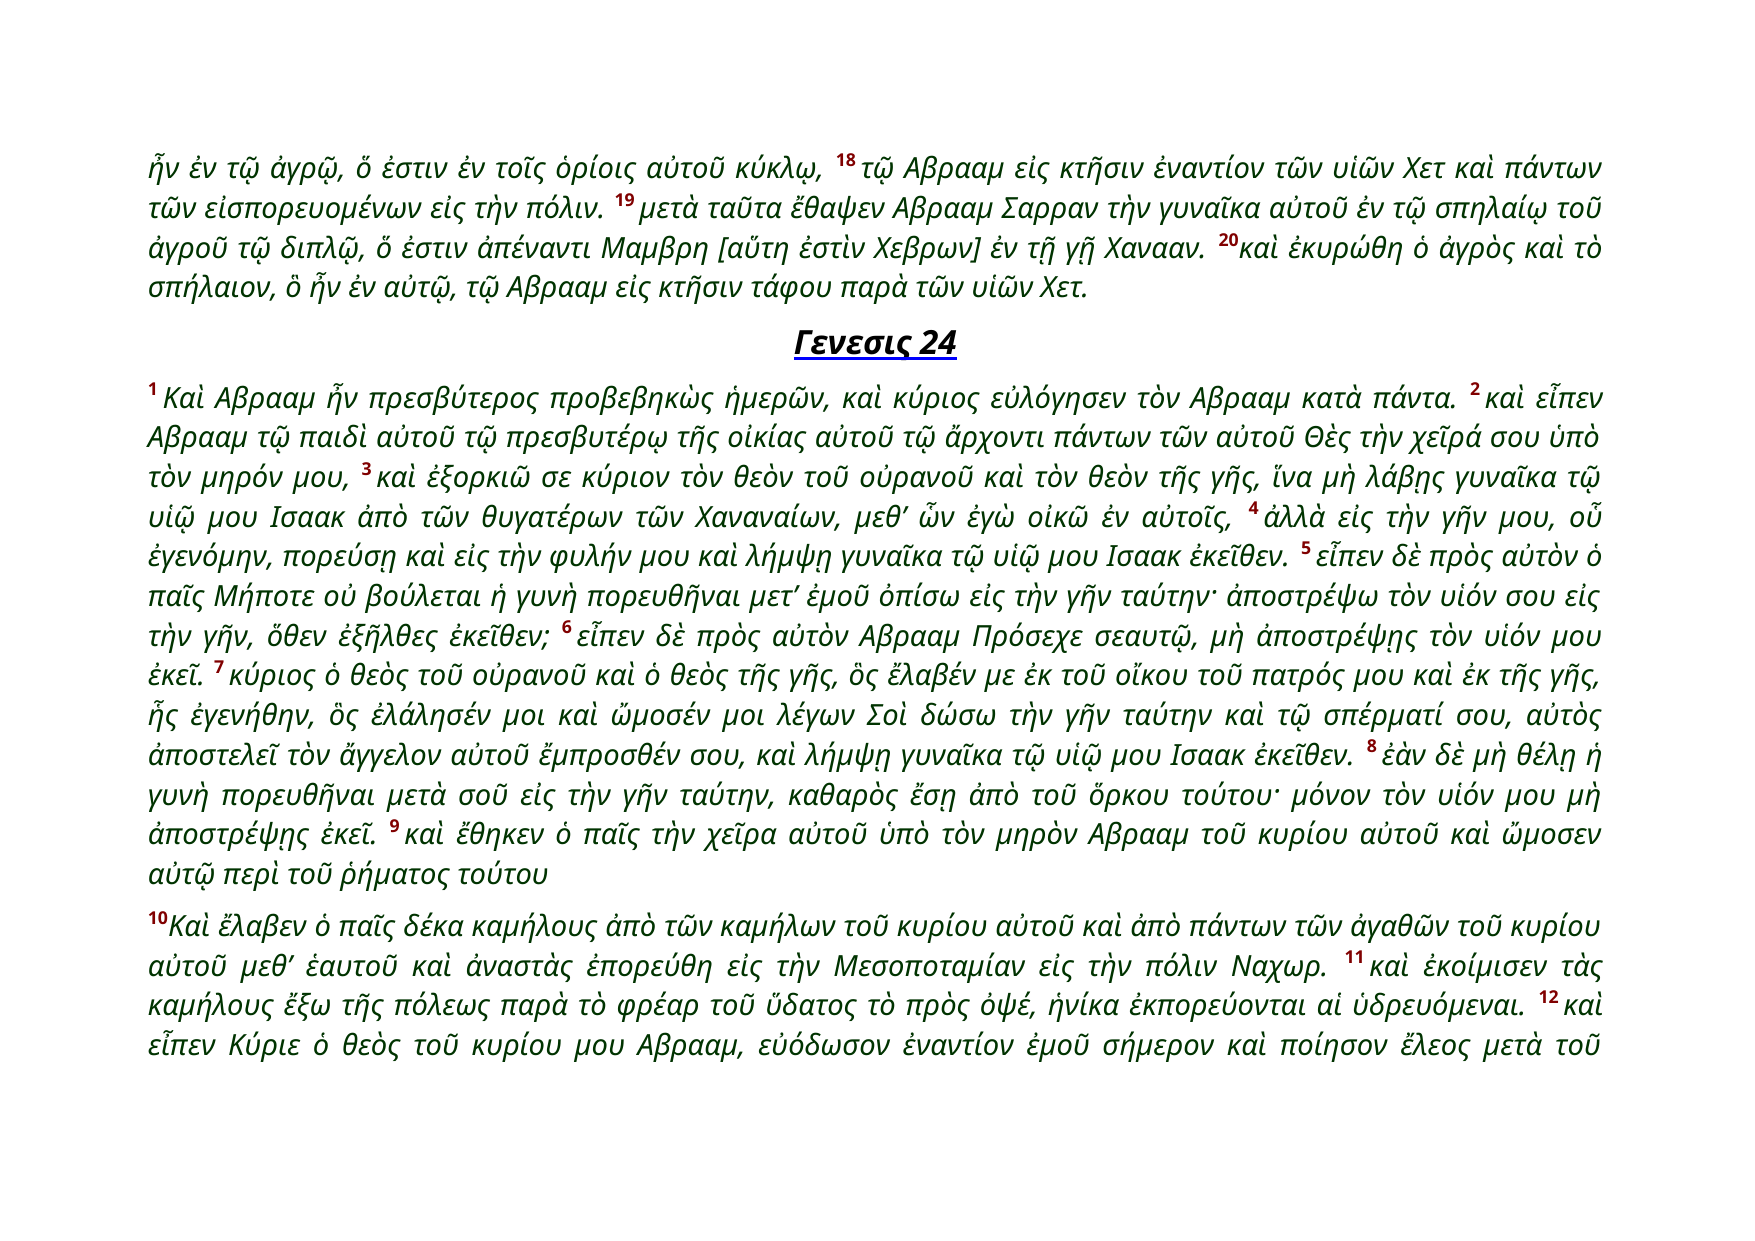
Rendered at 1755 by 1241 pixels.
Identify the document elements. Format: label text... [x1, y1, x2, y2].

text 10Καὶ ἔλαβεν ὁ παῖς δέκα καμήλους ἀπὸ τῶν καμήλων τοῦ κυρίου αὐτοῦ καὶ ἀπὸ πάντων τῶν ἀγαθῶν τοῦ κυρίου αὐτοῦ μεθ’ ἑαυτοῦ καὶ ἀναστὰς ἐπορεύθη εἰς τὴν Μεσοποταμίαν εἰς τὴν πόλιν Ναχωρ. 11 καὶ ἐκοίμισεν τὰς καμήλους ἔξω τῆς πόλεως παρὰ τὸ φρέαρ τοῦ ὕδατος τὸ πρὸς ὀψέ, ἡνίκα ἐκπορεύονται αἱ ὑδρευόμεναι. 12 καὶ εἶπεν Κύριε ὁ θεὸς τοῦ κυρίου μου Αβρααμ, εὐόδωσον ἐναντίον ἐμοῦ σήμερον καὶ ποίησον ἔλεος μετὰ τοῦ [148, 905, 1606, 1064]
text ἦν ἐν τῷ ἀγρῷ, ὅ ἐστιν ἐν τοῖς ὁρίοις αὐτοῦ κύκλῳ, 18 τῷ Αβρααμ εἰς κτῆσιν ἐναντίον τῶν υἱῶν Χετ καὶ πάντων τῶν εἰσπορευομένων εἰς τὴν πόλιν. 19 μετὰ ταῦτα ἔθαψεν Αβρααμ Σαρραν τὴν γυναῖκα αὐτοῦ ἐν τῷ σπηλαίῳ τοῦ ἀγροῦ τῷ διπλῷ, ὅ ἐστιν ἀπέναντι Μαμβρη [αὕτη ἐστὶν Χεβρων] ἐν τῇ γῇ Χανααν. 20καὶ ἐκυρώθη ὁ ἀγρὸς καὶ τὸ σπήλαιον, ὃ ἦν ἐν αὐτῷ, τῷ Αβρααμ εἰς κτῆσιν τάφου παρὰ τῶν υἱῶν Χετ. [148, 148, 1606, 306]
text Γενεσις 24 [148, 319, 1606, 364]
text 1 Καὶ Αβρααμ ἦν πρεσβύτερος προβεβηκὼς ἡμερῶν, καὶ κύριος εὐλόγησεν τὸν Αβρααμ κατὰ πάντα. 2 καὶ εἶπεν Αβρααμ τῷ παιδὶ αὐτοῦ τῷ πρεσβυτέρῳ τῆς οἰκίας αὐτοῦ τῷ ἄρχοντι πάντων τῶν αὐτοῦ Θὲς τὴν χεῖρά σου ὑπὸ τὸν μηρόν μου, 3 καὶ ἐξορκιῶ σε κύριον τὸν θεὸν τοῦ οὐρανοῦ καὶ τὸν θεὸν τῆς γῆς, ἵνα μὴ λάβῃς γυναῖκα τῷ υἱῷ μου Ισαακ ἀπὸ τῶν θυγατέρων τῶν Χαναναίων, μεθ’ ὧν ἐγὼ οἰκῶ ἐν αὐτοῖς, 4 ἀλλὰ εἰς τὴν γῆν μου, οὗ ἐγενόμην, πορεύσῃ καὶ εἰς τὴν φυλήν μου καὶ λήμψῃ γυναῖκα τῷ υἱῷ μου Ισαακ ἐκεῖθεν. 5 εἶπεν δὲ πρὸς αὐτὸν ὁ παῖς Μήποτε οὐ βούλεται ἡ γυνὴ πορευθῆναι μετ’ ἐμοῦ ὀπίσω εἰς τὴν γῆν ταύτην· ἀποστρέψω τὸν υἱόν σου εἰς τὴν γῆν, ὅθεν ἐξῆλθες ἐκεῖθεν; 6 εἶπεν δὲ πρὸς αὐτὸν Αβρααμ Πρόσεχε σεαυτῷ, μὴ ἀποστρέψῃς τὸν υἱόν μου ἐκεῖ. 7 κύριος ὁ θεὸς τοῦ οὐρανοῦ καὶ ὁ θεὸς τῆς γῆς, ὃς ἔλαβέν με ἐκ τοῦ οἴκου τοῦ πατρός μου καὶ ἐκ τῆς γῆς, ἧς ἐγενήθην, ὃς ἐλάλησέν μοι καὶ ὤμοσέν μοι λέγων Σοὶ δώσω τὴν γῆν ταύτην καὶ τῷ σπέρματί σου, αὐτὸς ἀποστελεῖ τὸν ἄγγελον αὐτοῦ ἔμπροσθέν σου, καὶ λήμψῃ γυναῖκα τῷ υἱῷ μου Ισαακ ἐκεῖθεν. 8 ἐὰν δὲ μὴ θέλῃ ἡ γυνὴ πορευθῆναι μετὰ σοῦ εἰς τὴν γῆν ταύτην, καθαρὸς ἔσῃ ἀπὸ τοῦ ὅρκου τούτου· μόνον τὸν υἱόν μου μὴ ἀποστρέψῃς ἐκεῖ. 9 καὶ ἔθηκεν ὁ παῖς τὴν χεῖρα αὐτοῦ ὑπὸ τὸν μηρὸν Αβρααμ τοῦ κυρίου αὐτοῦ καὶ ὤμοσεν αὐτῷ περὶ τοῦ ῥήματος τούτου [148, 377, 1606, 893]
